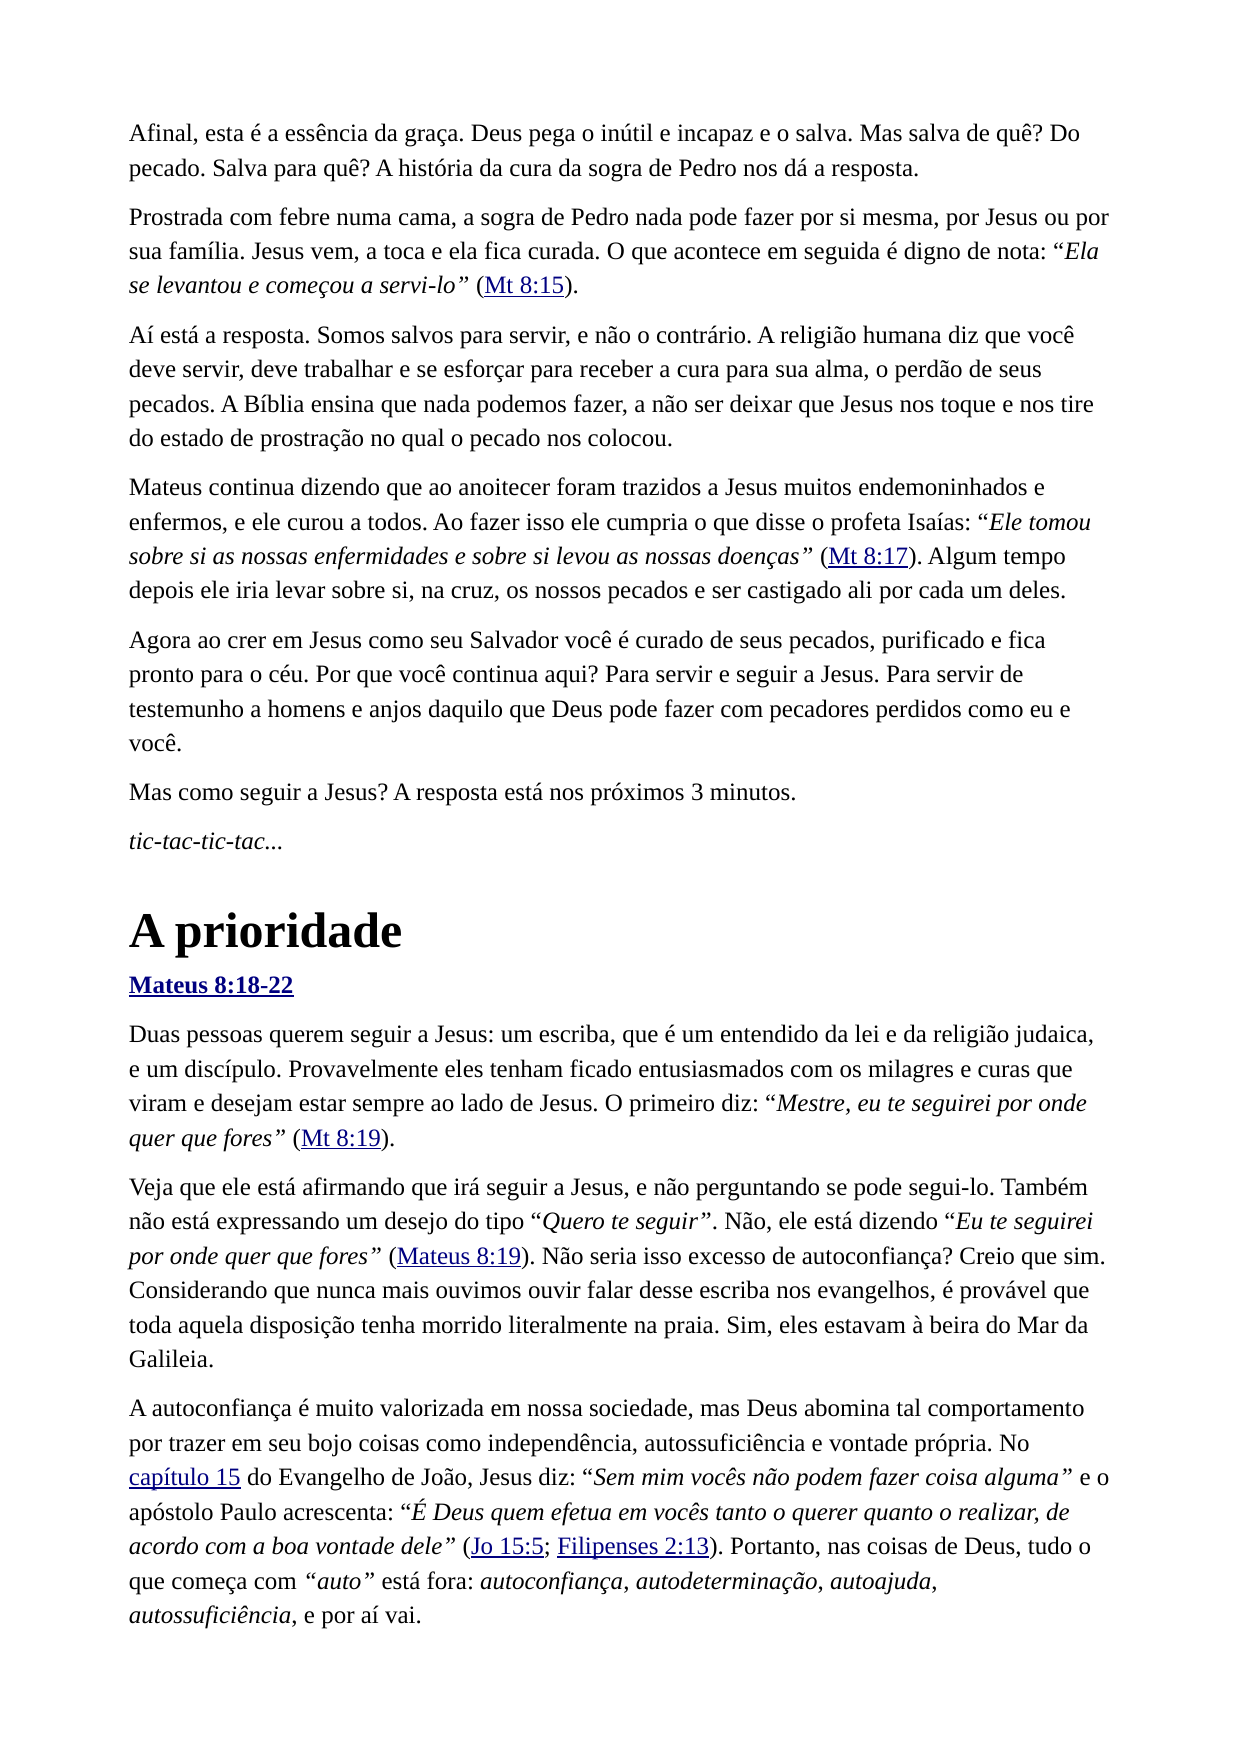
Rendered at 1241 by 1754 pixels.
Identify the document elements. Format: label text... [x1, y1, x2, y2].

text Agora ao crer em Jesus como seu Salvador você é curado de seus pecados, purificado e fica pronto para o céu. Por que você continua aqui? Para servir e seguir a Jesus. Para servir de testemunho a homens e anjos daquilo que Deus pode fazer com pecadores perdidos como eu e você. [129, 625, 1111, 757]
text Mas como seguir a Jesus? A resposta está nos próximos 3 minutos. [129, 777, 1111, 806]
text Afinal, esta é a essência da graça. Deus pega o inútil e incapaz e o salva. Mas salva de quê? Do pecado. Salva para quê? A história da cura da sogra de Pedro nos dá a resposta. [129, 118, 1111, 181]
text Prostrada com febre numa cama, a sogra de Pedro nada pode fazer por si mesma, por Jesus ou por sua família. Jesus vem, a toca e ela fica curada. O que acontece em seguida é digno de nota: “Ela se levantou e começou a servi-lo” (Mt 8:15). [129, 202, 1111, 299]
text A autoconfiança é muito valorizada em nossa sociedade, mas Deus abomina tal comportamento por trazer em seu bojo coisas como independência, autossuficiência e vontade própria. No capítulo 15 do Evangelho de João, Jesus diz: “Sem mim vocês não podem fazer coisa alguma” e o apóstolo Paulo acrescenta: “É Deus quem efetua em vocês tanto o querer quanto o realizar, de acordo com a boa vontade dele” (Jo 15:5; Filipenses 2:13). Portanto, nas coisas de Deus, tudo o que começa com “auto” está fora: autoconfiança, autodeterminação, autoajuda, autossuficiência, e por aí vai. [129, 1393, 1111, 1629]
text Aí está a resposta. Somos salvos para servir, e não o contrário. A religião humana diz que você deve servir, deve trabalhar e se esforçar para receber a cura para sua alma, o perdão de seus pecados. A Bíblia ensina que nada podemos fazer, a não ser deixar que Jesus nos toque e nos tire do estado de prostração no qual o pecado nos colocou. [129, 320, 1111, 452]
text Mateus continua dizendo que ao anoitecer foram trazidos a Jesus muitos endemoninhados e enfermos, e ele curou a todos. Ao fazer isso ele cumpria o que disse o profeta Isaías: “Ele tomou sobre si as nossas enfermidades e sobre si levou as nossas doenças” (Mt 8:17). Algum tempo depois ele iria levar sobre si, na cruz, os nossos pecados e ser castigado ali por cada um deles. [129, 472, 1111, 604]
text Mateus 8:18-22 [129, 970, 1111, 999]
subtitle A prioridade [129, 900, 1111, 958]
text Duas pessoas querem seguir a Jesus: um escriba, que é um entendido da lei e da religião judaica, e um discípulo. Provavelmente eles tenham ficado entusiasmados com os milagres e curas que viram e desejam estar sempre ao lado de Jesus. O primeiro diz: “Mestre, eu te seguirei por onde quer que fores” (Mt 8:19). [129, 1019, 1111, 1152]
text Veja que ele está afirmando que irá seguir a Jesus, e não perguntando se pode segui-lo. Também não está expressando um desejo do tipo “Quero te seguir”. Não, ele está dizendo “Eu te seguirei por onde quer que fores” (Mateus 8:19). Não seria isso excesso de autoconfiança? Creio que sim. Considerando que nunca mais ouvimos ouvir falar desse escriba nos evangelhos, é provável que toda aquela disposição tenha morrido literalmente na praia. Sim, eles estavam à beira do Mar da Galileia. [129, 1172, 1111, 1373]
text tic-tac-tic-tac... [129, 826, 1111, 855]
